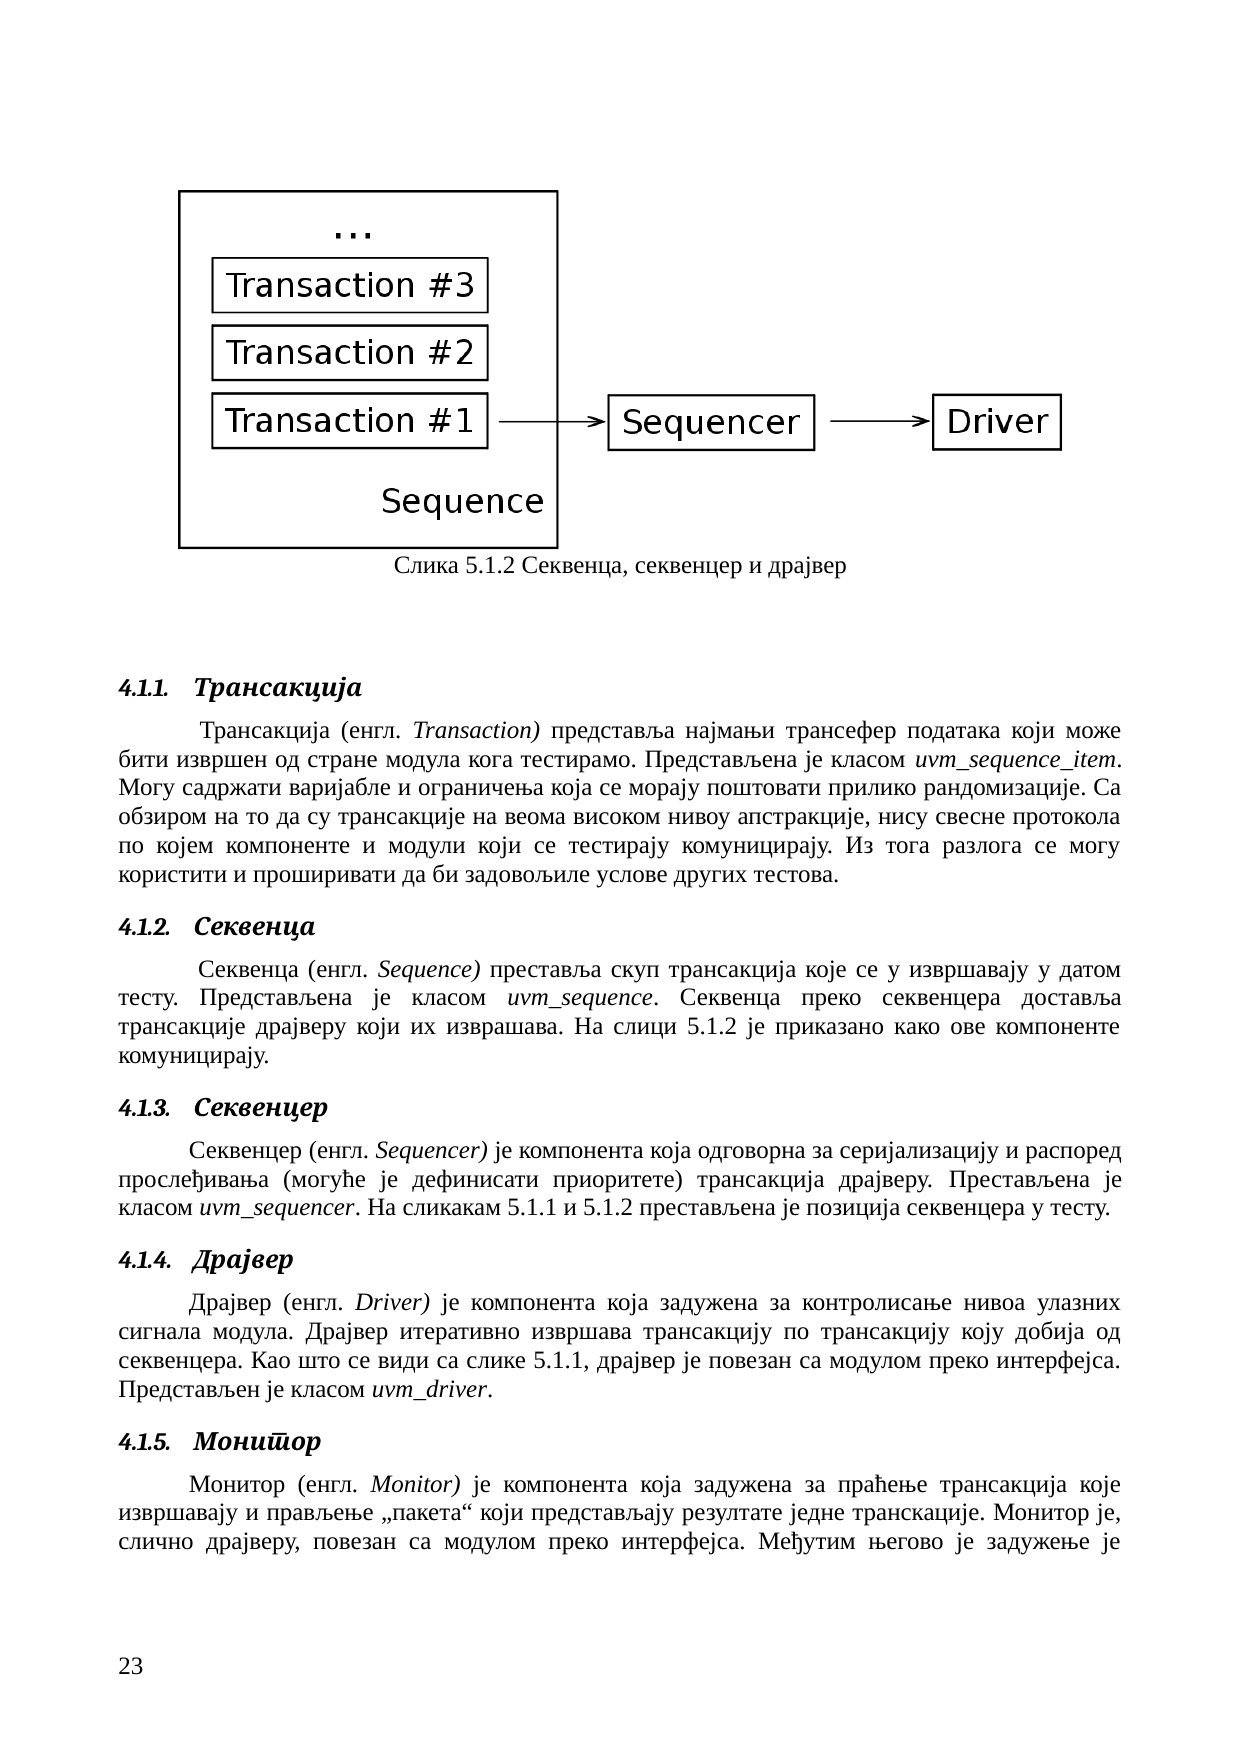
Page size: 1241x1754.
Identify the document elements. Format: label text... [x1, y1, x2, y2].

text Трансакција (енгл. Transaction) представља најмањи трансефер података који може бити извршен од стране модула кога тестирамо. Представљена је класом uvm_sequence_item. Могу садржати варијабле и ограничења која се морају поштовати прилико рандомизације. Са обзиром на то да су трансакције на веома високом нивоу апстракције, нису свесне протокола по којем компоненте и модули који се тестирају комуницирају. Из тога разлога се могу користити и проширивати да би задовољиле услове других тестова. [118, 715, 1122, 887]
subtitle Трансакција [118, 674, 1122, 702]
picture [177, 189, 1063, 550]
text Секвенцер (енгл. Sequencer) је компонента која одговорна за серијализацију и распоред прослеђивања (могуће је дефинисати приоритете) трансакција драјверу. Престављена је класом uvm_sequencer. На сликакам 5.1.1 и 5.1.2 престављена је позиција секвенцера у тесту. [118, 1135, 1122, 1221]
text Слика 5.1.2 Секвенца, секвенцер и драјвер [178, 550, 1062, 579]
text Драјвер (енгл. Driver) је компонента која задужена за контролисање нивоа улазних сигнала модула. Драјвер итеративно извршава трансакцију по трансакцију коју добија од секвенцера. Као што се види са слике 5.1.1, драјвер је повезан са модулом преко интерфејса. Представљен је класом uvm_driver. [118, 1287, 1122, 1402]
subtitle Драјвер [118, 1246, 1122, 1275]
subtitle Секвенцер [118, 1094, 1122, 1122]
subtitle Монитор [118, 1427, 1122, 1456]
text Монитор (енгл. Monitor) је компонента која задужена за праћење трансакција које извршавају и прављење „пакета“ који представљају резултате једне транскације. Монитор је, слично драјверу, повезан са модулом преко интерфејса. Међутим његово је задужење је [118, 1469, 1122, 1555]
subtitle Секвенца [118, 912, 1122, 941]
text Секвенца (енгл. Sequence) преставља скуп трансакција које се у извршавају у датом тесту. Представљена је класом uvm_sequence. Секвенца преко секвенцера доставља трансакције драјверу који их изврашава. На слици 5.1.2 је приказано како ове компоненте комуницирају. [118, 954, 1122, 1069]
